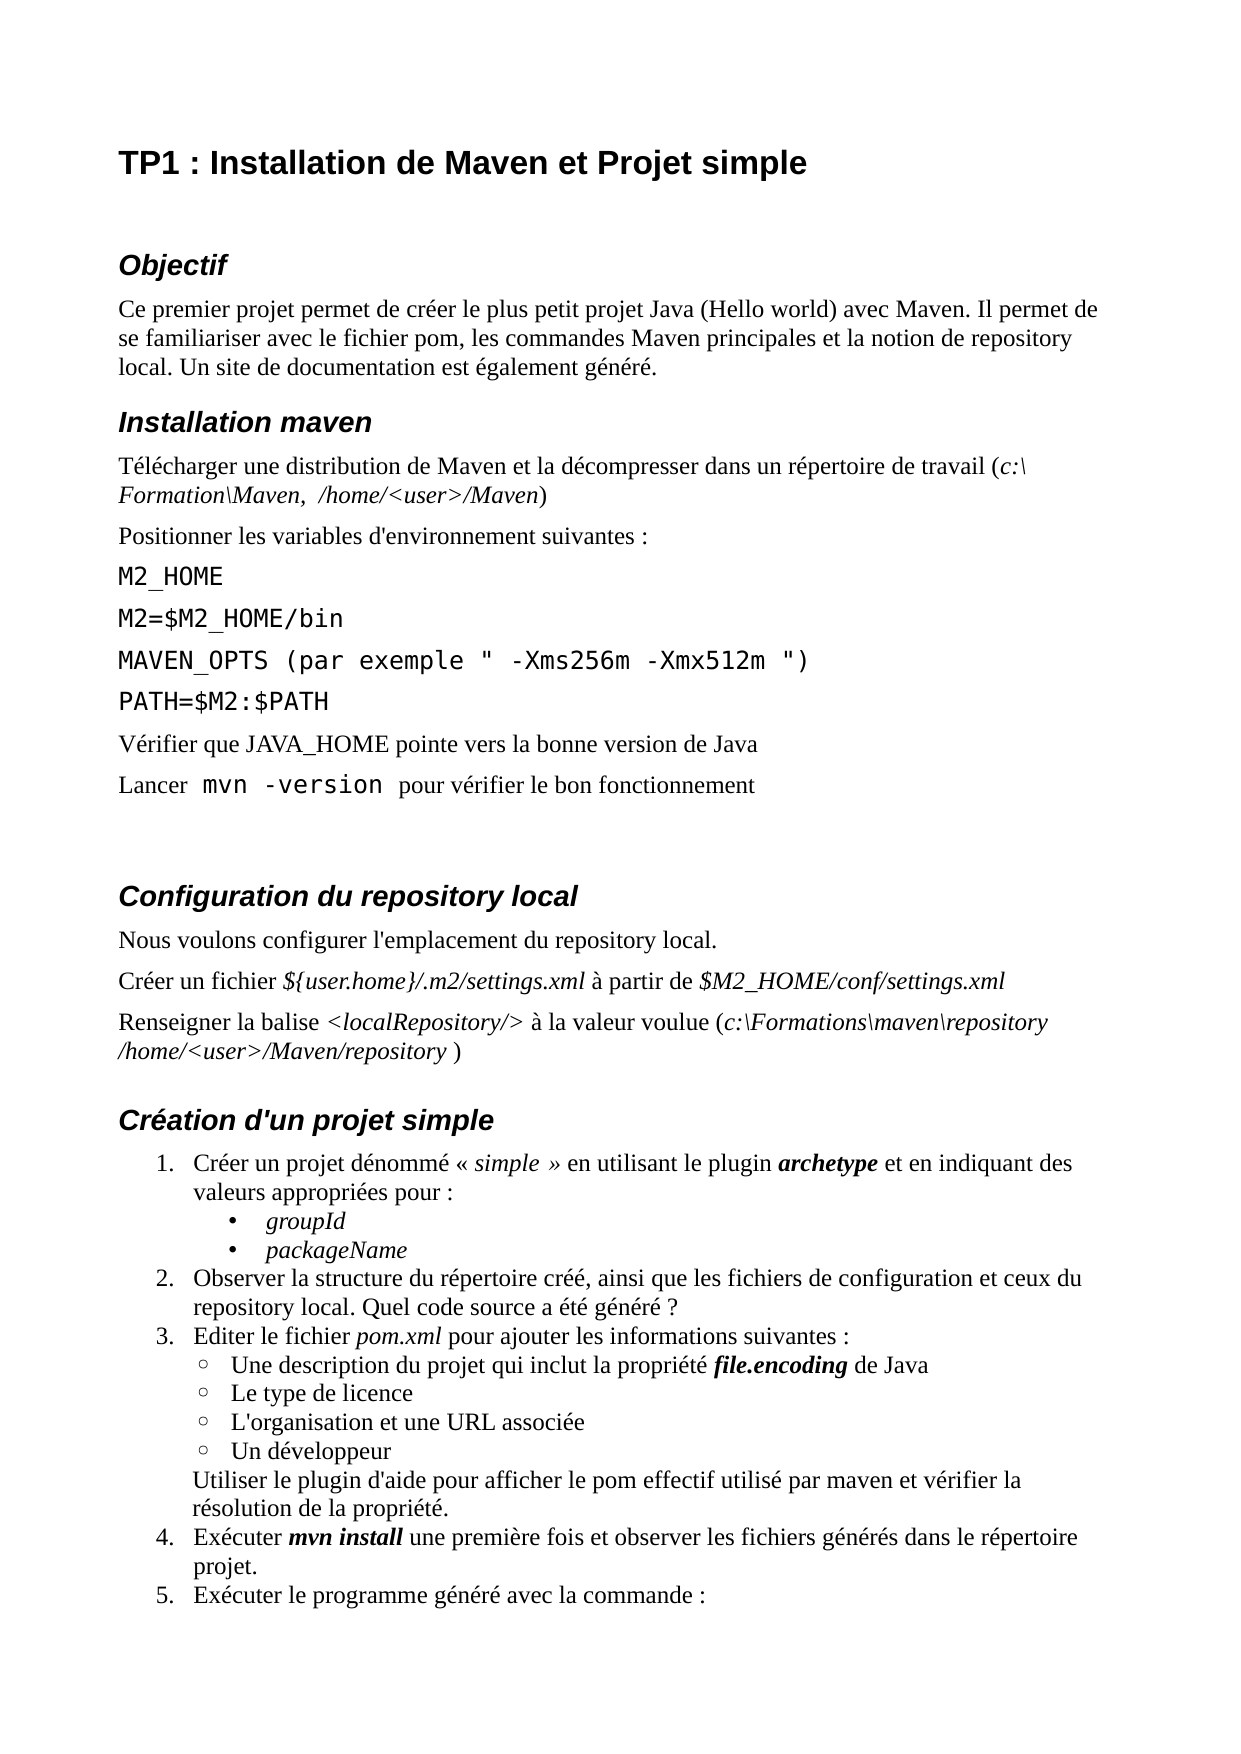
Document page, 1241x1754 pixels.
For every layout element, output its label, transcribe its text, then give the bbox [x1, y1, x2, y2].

text Ce premier projet permet de créer le plus petit projet Java (Hello world) avec Maven. Il permet de se familiariser avec le fichier pom, les commandes Maven principales et la notion de repository local. Un site de documentation est également généré. [118, 294, 1122, 380]
text M2=$M2_HOME/bin [118, 604, 1122, 633]
list Un développeur [193, 1436, 1122, 1465]
list Exécuter mvn install une première fois et observer les fichiers générés dans le répertoire projet. [156, 1522, 1122, 1580]
subtitle TP1 : Installation de Maven et Projet simple [118, 143, 1122, 182]
text Lancer mvn -version pour vérifier le bon fonctionnement [118, 771, 1122, 800]
subtitle Création d'un projet simple [118, 1102, 1122, 1136]
text MAVEN_OPTS (par exemple " -Xms256m -Xmx512m ") [118, 646, 1122, 675]
list Editer le fichier pom.xml pour ajouter les informations suivantes : [156, 1321, 1122, 1350]
list L'organisation et une URL associée [193, 1407, 1122, 1436]
subtitle Objectif [118, 248, 1122, 282]
list Une description du projet qui inclut la propriété file.encoding de Java [193, 1350, 1122, 1378]
list packageName [228, 1235, 1122, 1263]
text M2_HOME [118, 563, 1122, 592]
text PATH=$M2:$PATH [118, 688, 1122, 717]
list groupId [228, 1206, 1122, 1235]
text Télécharger une distribution de Maven et la décompresser dans un répertoire de travail (c:\Formation\Maven, /home/<user>/Maven) [118, 451, 1122, 509]
list Observer la structure du répertoire créé, ainsi que les fichiers de configuration et ceux du repository local. Quel code source a été généré ? [156, 1263, 1122, 1321]
text Créer un fichier ${user.home}/.m2/settings.xml à partir de $M2_HOME/conf/settings.xml [118, 966, 1122, 995]
subtitle Configuration du repository local [118, 879, 1122, 912]
list Exécuter le programme généré avec la commande : [156, 1580, 1122, 1608]
text Renseigner la balise <localRepository/> à la valeur voulue (c:\Formations\maven\repository /home/<user>/Maven/repository ) [118, 1007, 1122, 1065]
list Créer un projet dénommé « simple » en utilisant le plugin archetype et en indiquant des valeurs appropriées pour : [156, 1148, 1122, 1206]
list Le type de licence [193, 1378, 1122, 1407]
subtitle Installation maven [118, 405, 1122, 439]
text Positionner les variables d'environnement suivantes : [118, 521, 1122, 550]
text Vérifier que JAVA_HOME pointe vers la bonne version de Java [118, 729, 1122, 758]
text Nous voulons configurer l'emplacement du repository local. [118, 925, 1122, 954]
text Utiliser le plugin d'aide pour afficher le pom effectif utilisé par maven et vérifier la résolution de la propriété. [192, 1465, 1122, 1522]
